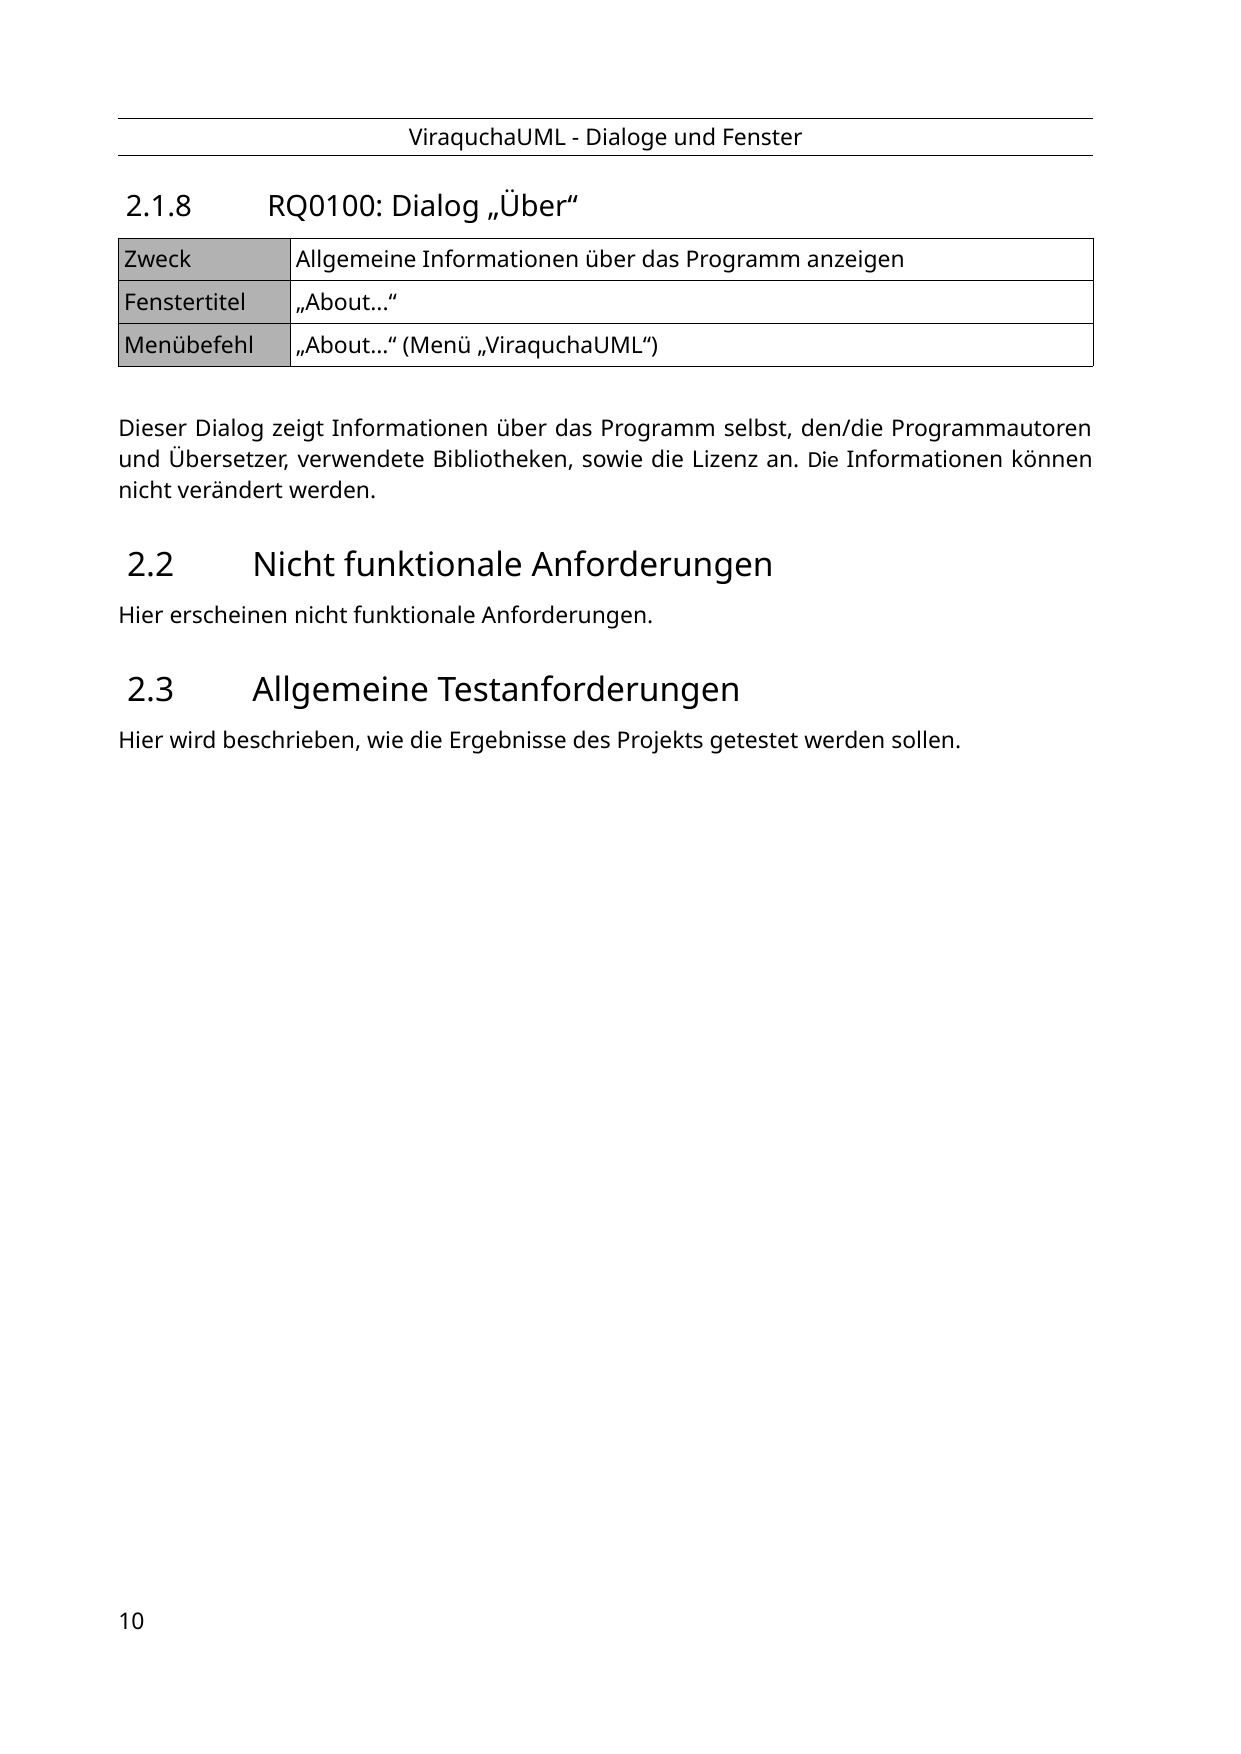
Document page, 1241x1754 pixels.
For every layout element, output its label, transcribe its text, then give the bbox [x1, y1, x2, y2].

table_cell Menübefehl [119, 324, 290, 366]
subtitle RQ0100: Dialog „Über“ [118, 185, 1093, 225]
table_cell „About...“ [291, 281, 1093, 323]
subtitle Nicht funktionale Anforderungen [118, 541, 1093, 587]
table_cell Fenstertitel [119, 281, 290, 323]
table_cell „About…“ (Menü „ViraquchaUML“) [291, 324, 1093, 366]
text Hier erscheinen nicht funktionale Anforderungen. [118, 599, 1093, 630]
table_header Allgemeine Informationen über das Programm anzeigen [291, 239, 1093, 280]
text Dieser Dialog zeigt Informationen über das Programm selbst, den/die Programmautoren und Übersetzer, verwendete Bibliotheken, sowie die Lizenz an. Die Informationen können nicht verändert werden. [118, 412, 1093, 506]
text Hier wird beschrieben, wie die Ergebnisse des Projekts getestet werden sollen. [118, 724, 1093, 755]
subtitle Allgemeine Testanforderungen [118, 666, 1093, 712]
table_header Zweck [119, 239, 290, 280]
